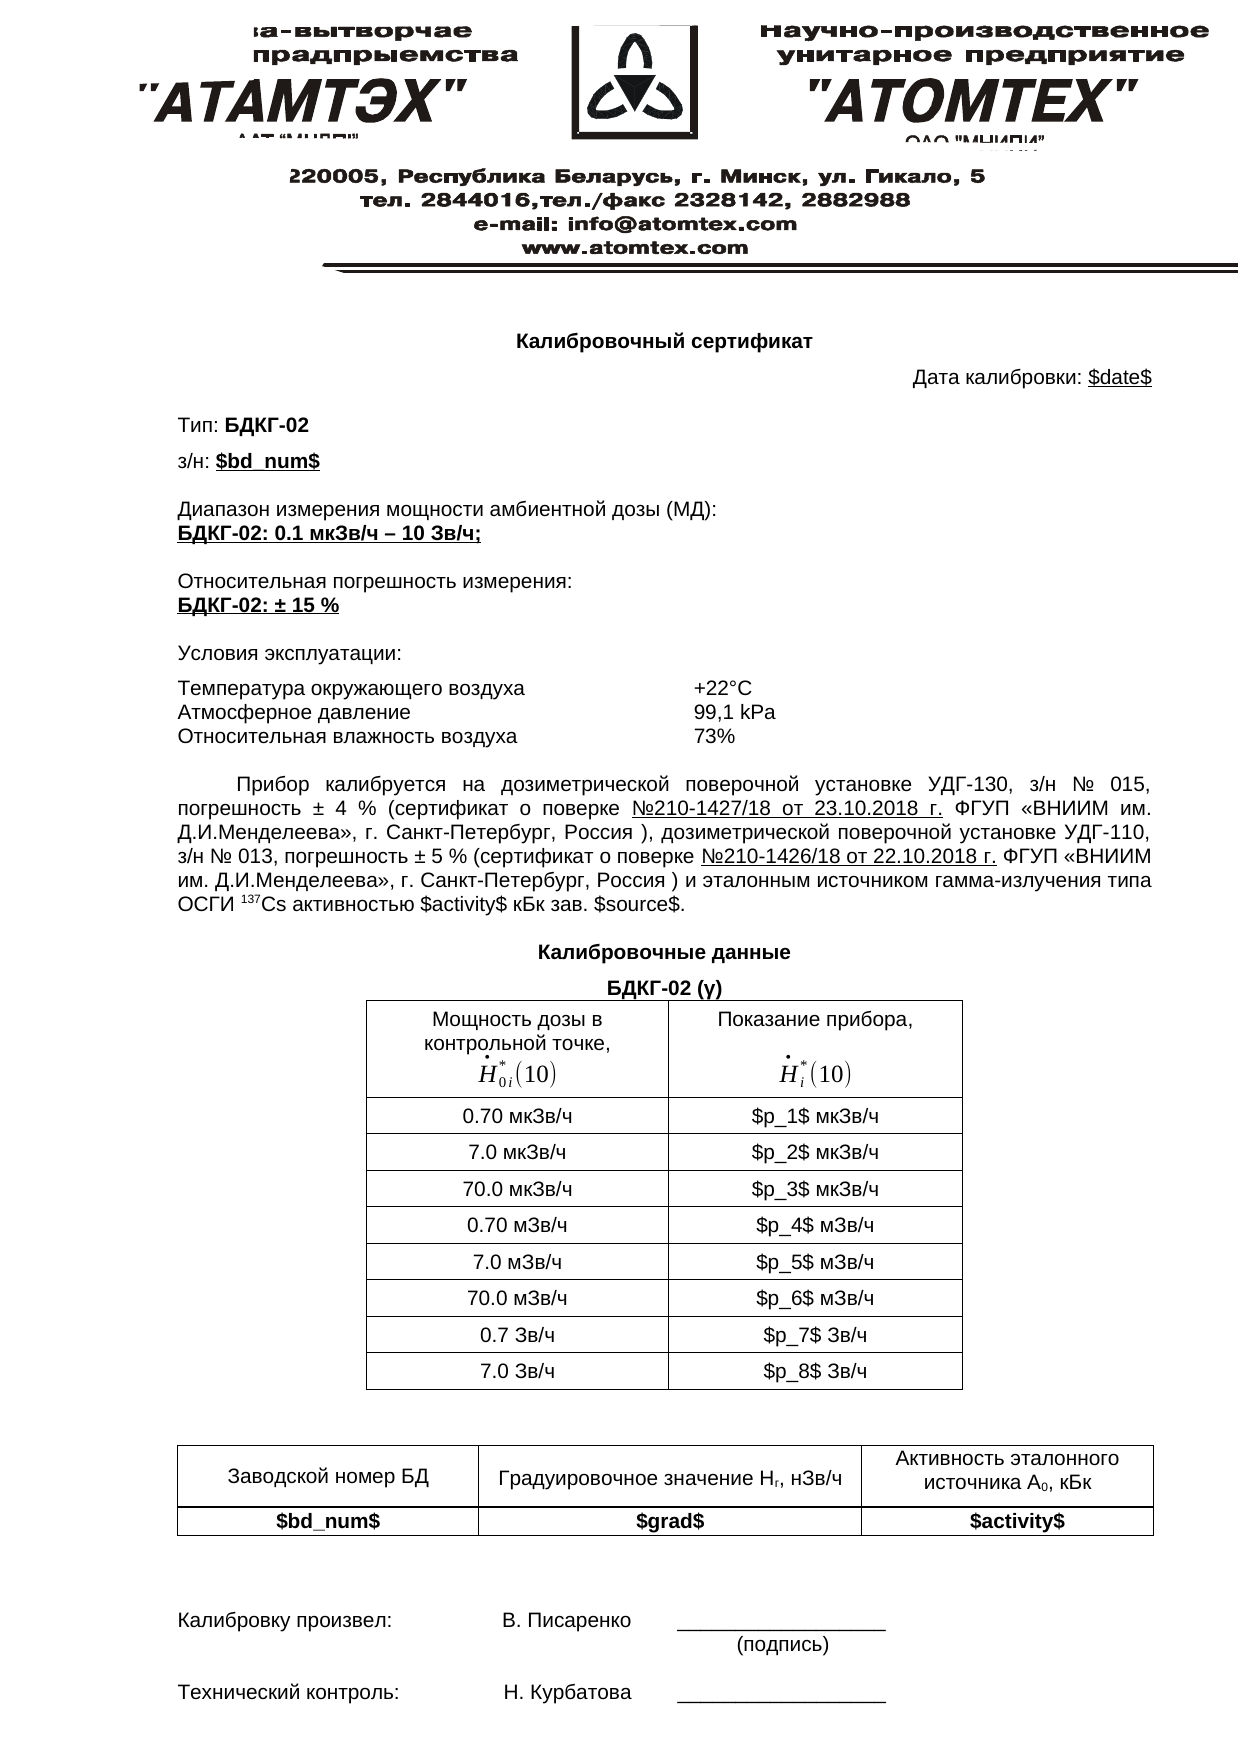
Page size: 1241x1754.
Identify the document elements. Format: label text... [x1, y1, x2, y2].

table_header Мощность дозы в контрольной точке, [367, 1001, 668, 1097]
table_header Заводской номер БД [178, 1446, 478, 1506]
table_cell $p_6$ мЗв/ч [669, 1280, 962, 1316]
table_cell $bd_num$ [178, 1508, 478, 1535]
text БДКГ-02: ± 15 % [177, 592, 1152, 616]
text Относительная погрешность измерения: [177, 568, 1152, 592]
table_cell $p_3$ мкЗв/ч [669, 1171, 962, 1206]
table_cell 0.70 мЗв/ч [367, 1207, 668, 1243]
table_cell $grad$ [479, 1508, 861, 1535]
text Диапазон измерения мощности амбиентной дозы (МД): [177, 497, 1152, 521]
table_cell 70.0 мЗв/ч [367, 1280, 668, 1316]
table_cell 7.0 мкЗв/ч [367, 1134, 668, 1170]
text (подпись) [177, 1632, 1152, 1656]
text Температура окружающего воздуха +22°C [177, 676, 1152, 700]
table_cell $p_8$ Зв/ч [669, 1353, 962, 1388]
text Прибор калибруется на дозиметрической поверочной установке УДГ-130, з/н № 015, погрешность ± 4 % (сертификат о поверке №210-1427/18 от 23.10.2018 г. ФГУП «ВНИИМ им. Д.И.Менделеева», г. Санкт-Петербург, Россия ), дозиметрической поверочной установке УДГ-110, з/н № 013, погрешность ± 5 % (сертификат о поверке №210-1426/18 от 22.10.2018 г. ФГУП «ВНИИМ им. Д.И.Менделеева», г. Санкт-Петербург, Россия ) и эталонным источником гамма-излучения типа ОСГИ 137Cs активностью $activity$ кБк зав. $source$. [177, 772, 1152, 916]
table_cell 0.70 мкЗв/ч [367, 1098, 668, 1133]
table_cell $activity$ [862, 1508, 1153, 1535]
table_cell 70.0 мкЗв/ч [367, 1171, 668, 1206]
text Условия эксплуатации: [177, 640, 1152, 664]
table_cell $p_7$ Зв/ч [669, 1317, 962, 1352]
table_header Активность эталонного источника А0, кБк [862, 1446, 1153, 1506]
text Атмосферное давление 99,1 kPa [177, 700, 1152, 724]
table_header Градуировочное значение Нг, нЗв/ч [479, 1446, 861, 1506]
text Калибровку произвел: В. Писаренко __________________ [177, 1608, 1152, 1632]
text Относительная влажность воздуха 73% [177, 724, 1152, 748]
table_cell $p_4$ мЗв/ч [669, 1207, 962, 1243]
table_cell 0.7 Зв/ч [367, 1317, 668, 1352]
text БДКГ-02 (γ) [177, 976, 1152, 1000]
text Технический контроль: Н. Курбатова __________________ [177, 1679, 1152, 1703]
text з/н: $bd_num$ [177, 449, 1152, 473]
text Дата калибровки: $date$ [177, 365, 1152, 389]
table_header Показание прибора, [669, 1001, 962, 1097]
table_cell $p_5$ мЗв/ч [669, 1244, 962, 1279]
table_cell 7.0 мЗв/ч [367, 1244, 668, 1279]
text Тип: БДКГ-02 [177, 413, 1152, 437]
table_cell $p_2$ мкЗв/ч [669, 1134, 962, 1170]
table_cell $p_1$ мкЗв/ч [669, 1098, 962, 1133]
text Калибровочные данные [177, 940, 1152, 964]
text БДКГ-02: 0.1 мкЗв/ч – 10 Зв/ч; [177, 521, 1152, 544]
table_cell 7.0 Зв/ч [367, 1353, 668, 1388]
text Калибровочный сертификат [177, 329, 1152, 353]
